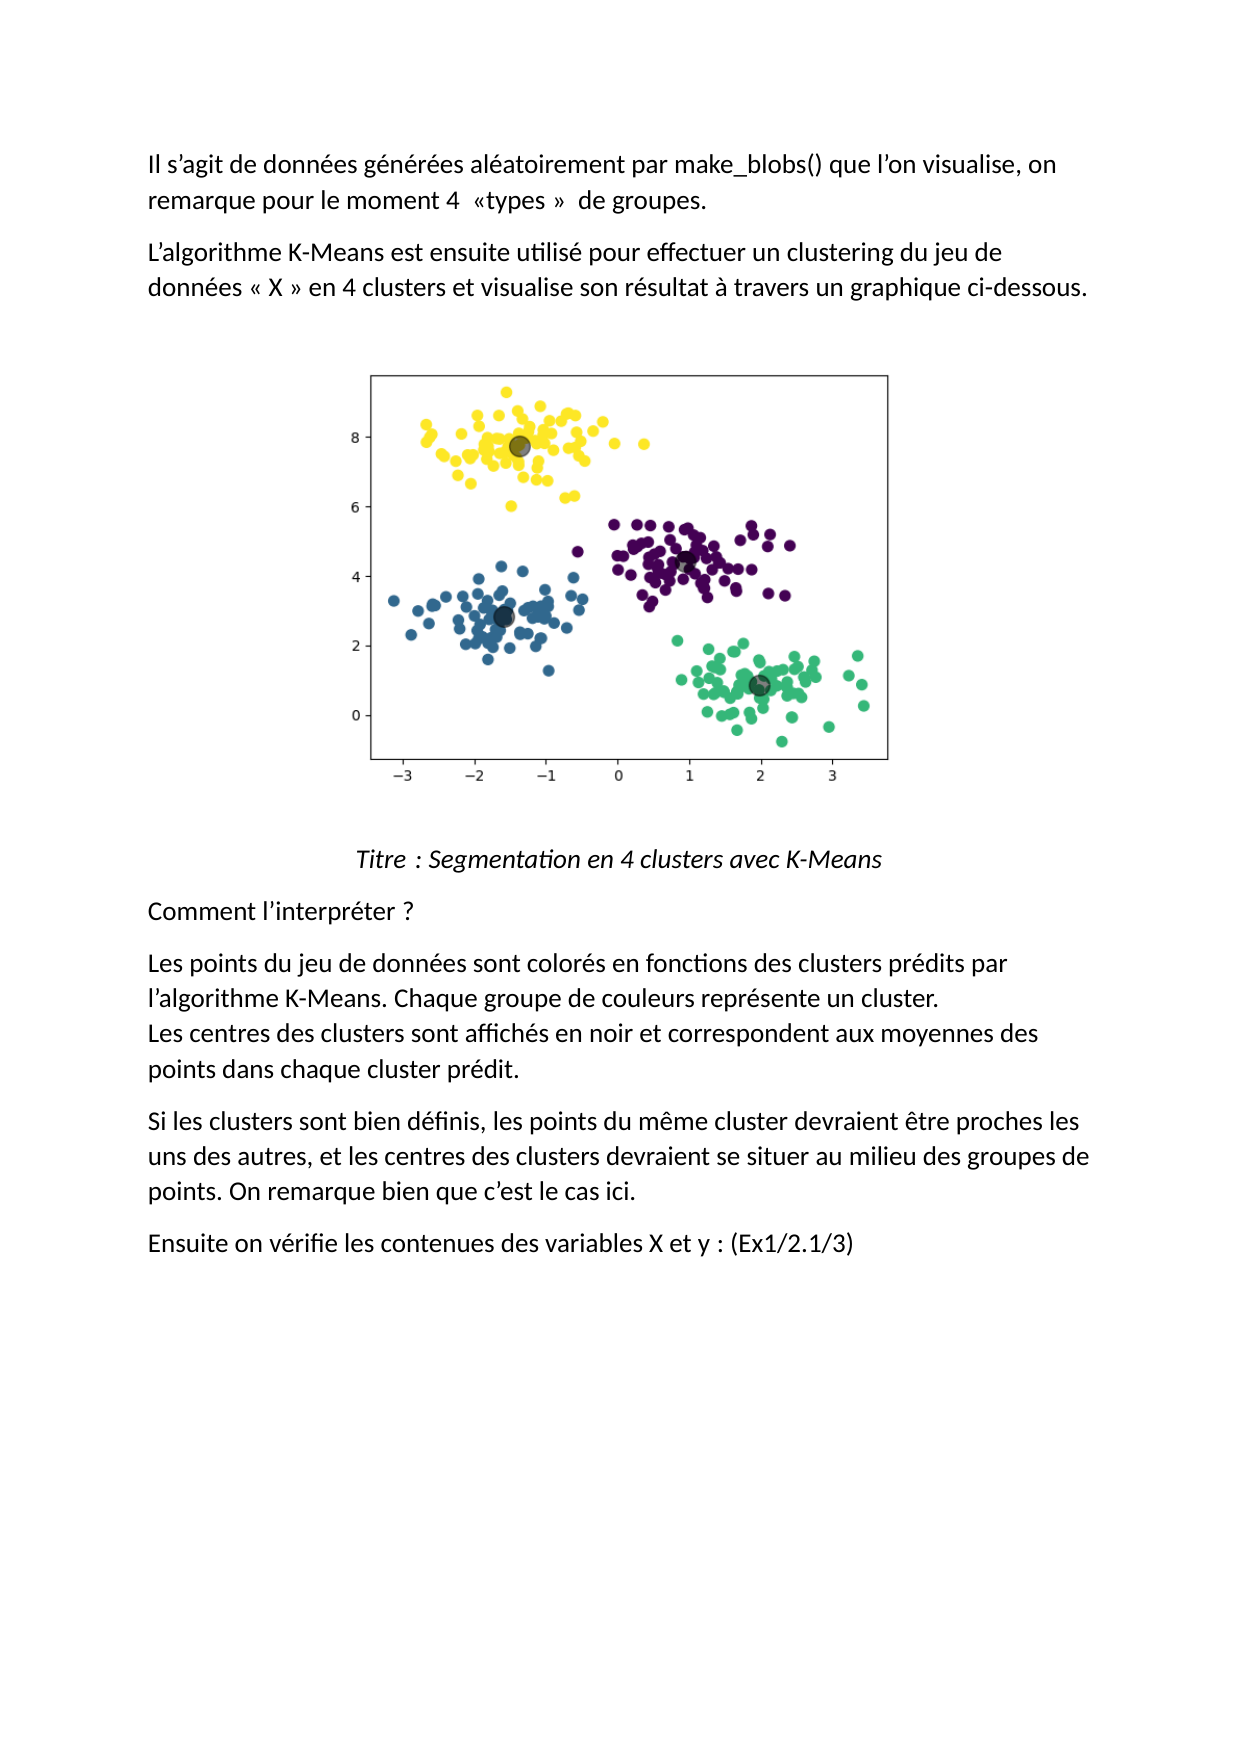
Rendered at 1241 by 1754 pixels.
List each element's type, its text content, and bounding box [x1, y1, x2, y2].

text Les points du jeu de données sont colorés en fonctions des clusters prédits par l’algorithme K-Means. Chaque groupe de couleurs représente un cluster. Les centres des clusters sont affichés en noir et correspondent aux moyennes des points dans chaque cluster prédit. [148, 946, 1093, 1085]
text Titre : Segmentation en 4 clusters avec K-Means [148, 842, 1093, 875]
text Comment l’interpréter ? [148, 894, 1093, 927]
text Si les clusters sont bien définis, les points du même cluster devraient être proches les uns des autres, et les centres des clusters devraient se situer au milieu des groupes de points. On remarque bien que c’est le cas ici. [148, 1104, 1093, 1207]
text Ensuite on vérifie les contenues des variables X et y : (Ex1/2.1/3) [148, 1226, 1093, 1259]
text Il s’agit de données générées aléatoirement par make_blobs() que l’on visualise, on remarque pour le moment 4 «types » de groupes. [148, 148, 1093, 216]
text L’algorithme K-Means est ensuite utilisé pour effectuer un clustering du jeu de données « X » en 4 clusters et visualise son résultat à travers un graphique ci-dessous. [148, 235, 1093, 303]
